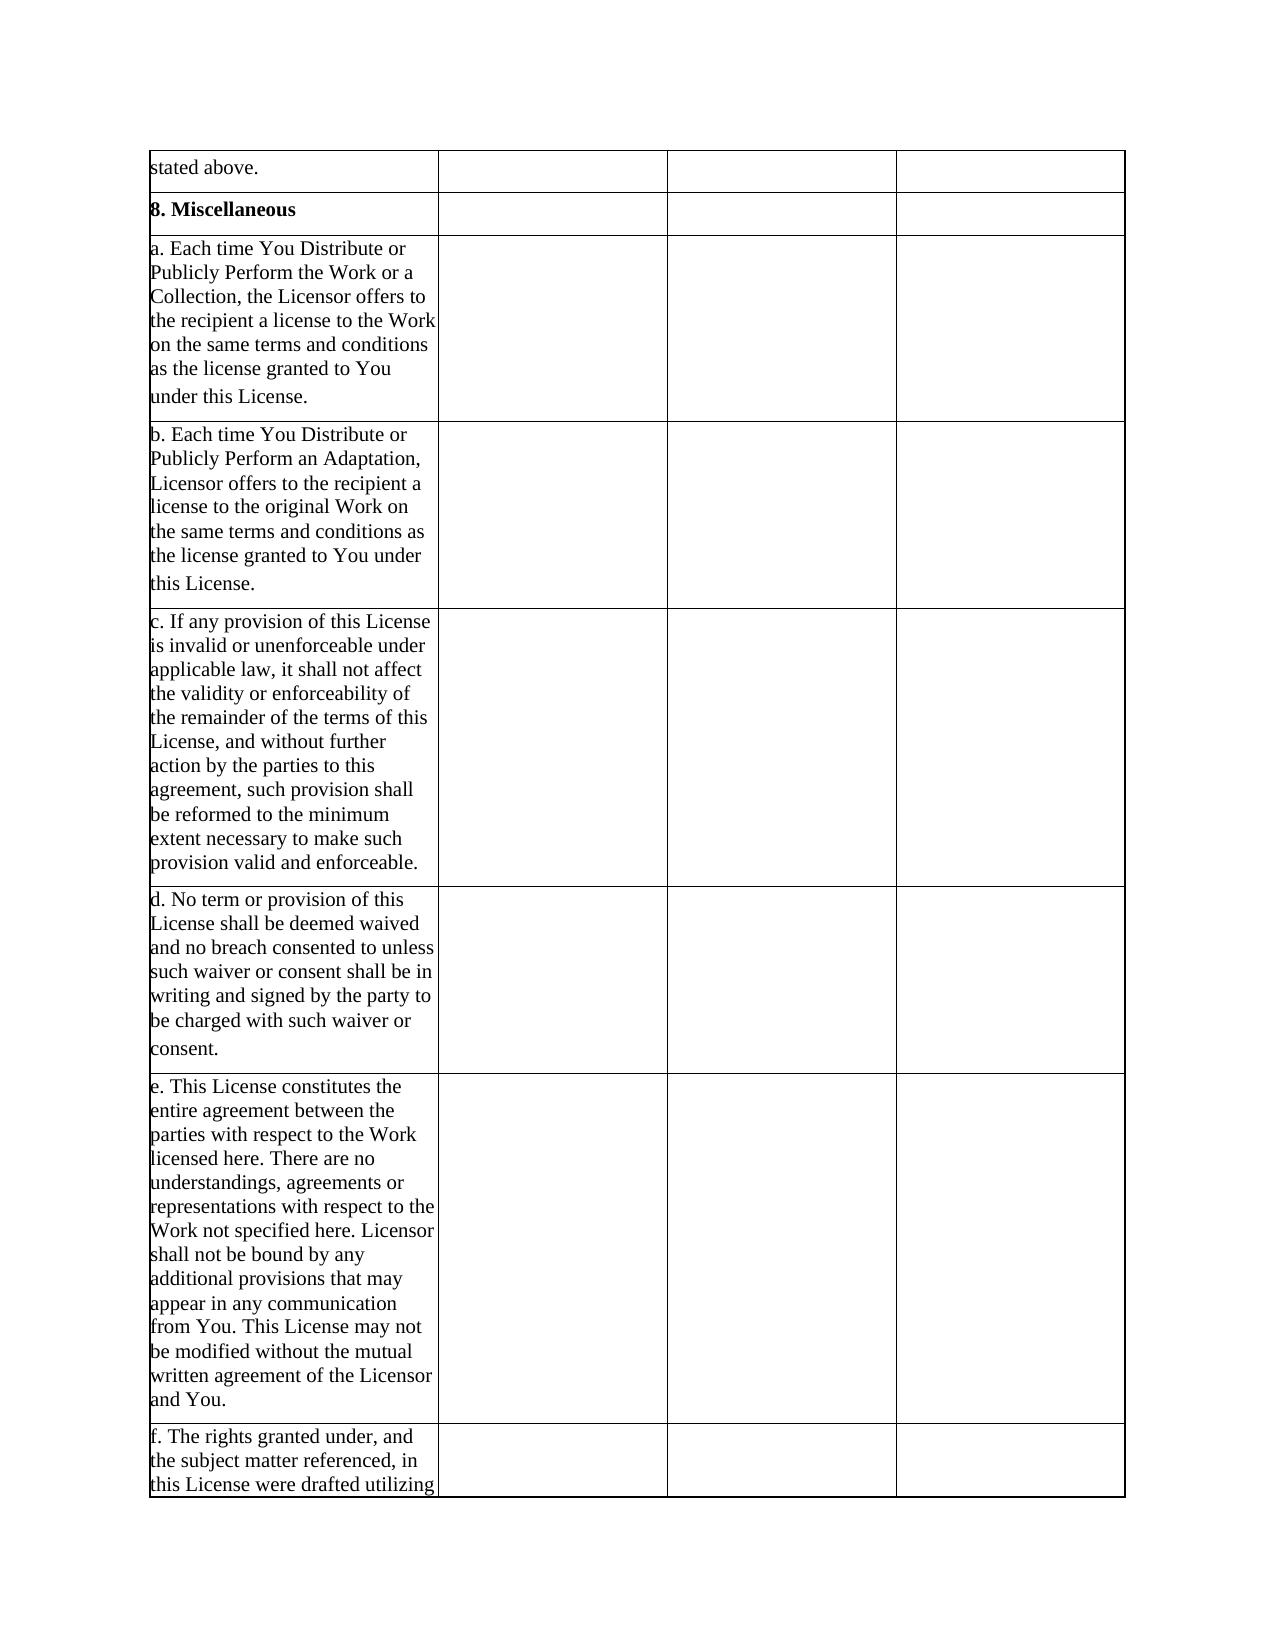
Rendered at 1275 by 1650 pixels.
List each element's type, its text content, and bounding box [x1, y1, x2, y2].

table_cell [897, 151, 1124, 192]
table_cell f. The rights granted under, and the subject matter referenced, in this License were drafted utilizing [151, 1424, 438, 1496]
table_cell d. No term or provision of this License shall be deemed waived and no breach consented to unless such waiver or consent shall be in writing and signed by the party to be charged with such waiver or consent. [151, 887, 438, 1073]
table_cell [668, 887, 896, 1073]
table_cell [897, 1424, 1124, 1496]
table_cell [439, 193, 667, 234]
table_cell [668, 1074, 896, 1423]
table_cell [897, 193, 1124, 234]
table_cell [668, 422, 896, 608]
table_cell [668, 151, 896, 192]
table_cell stated above. [151, 151, 438, 192]
table_cell [439, 1424, 667, 1496]
table_cell [668, 193, 896, 234]
table_cell [439, 151, 667, 192]
table_cell [439, 887, 667, 1073]
table_cell c. If any provision of this License is invalid or unenforceable under applicable law, it shall not affect the validity or enforceability of the remainder of the terms of this License, and without further action by the parties to this agreement, such provision shall be reformed to the minimum extent necessary to make such provision valid and enforceable. [151, 609, 438, 886]
table_cell [897, 887, 1124, 1073]
table_cell [668, 1424, 896, 1496]
table_cell [439, 236, 667, 421]
table_cell 8. Miscellaneous [151, 193, 438, 234]
table_cell e. This License constitutes the entire agreement between the parties with respect to the Work licensed here. There are no understandings, agreements or representations with respect to the Work not specified here. Licensor shall not be bound by any additional provisions that may appear in any communication from You. This License may not be modified without the mutual written agreement of the Licensor and You. [151, 1074, 438, 1423]
table_cell [668, 236, 896, 421]
table_cell [897, 609, 1124, 886]
table_cell [668, 609, 896, 886]
table_cell a. Each time You Distribute or Publicly Perform the Work or a Collection, the Licensor offers to the recipient a license to the Work on the same terms and conditions as the license granted to You under this License. [151, 236, 438, 421]
table_cell [439, 609, 667, 886]
table_cell [897, 236, 1124, 421]
table_cell [897, 1074, 1124, 1423]
table_cell [439, 1074, 667, 1423]
table_cell [897, 422, 1124, 608]
table_cell [439, 422, 667, 608]
table_cell b. Each time You Distribute or Publicly Perform an Adaptation, Licensor offers to the recipient a license to the original Work on the same terms and conditions as the license granted to You under this License. [151, 422, 438, 608]
